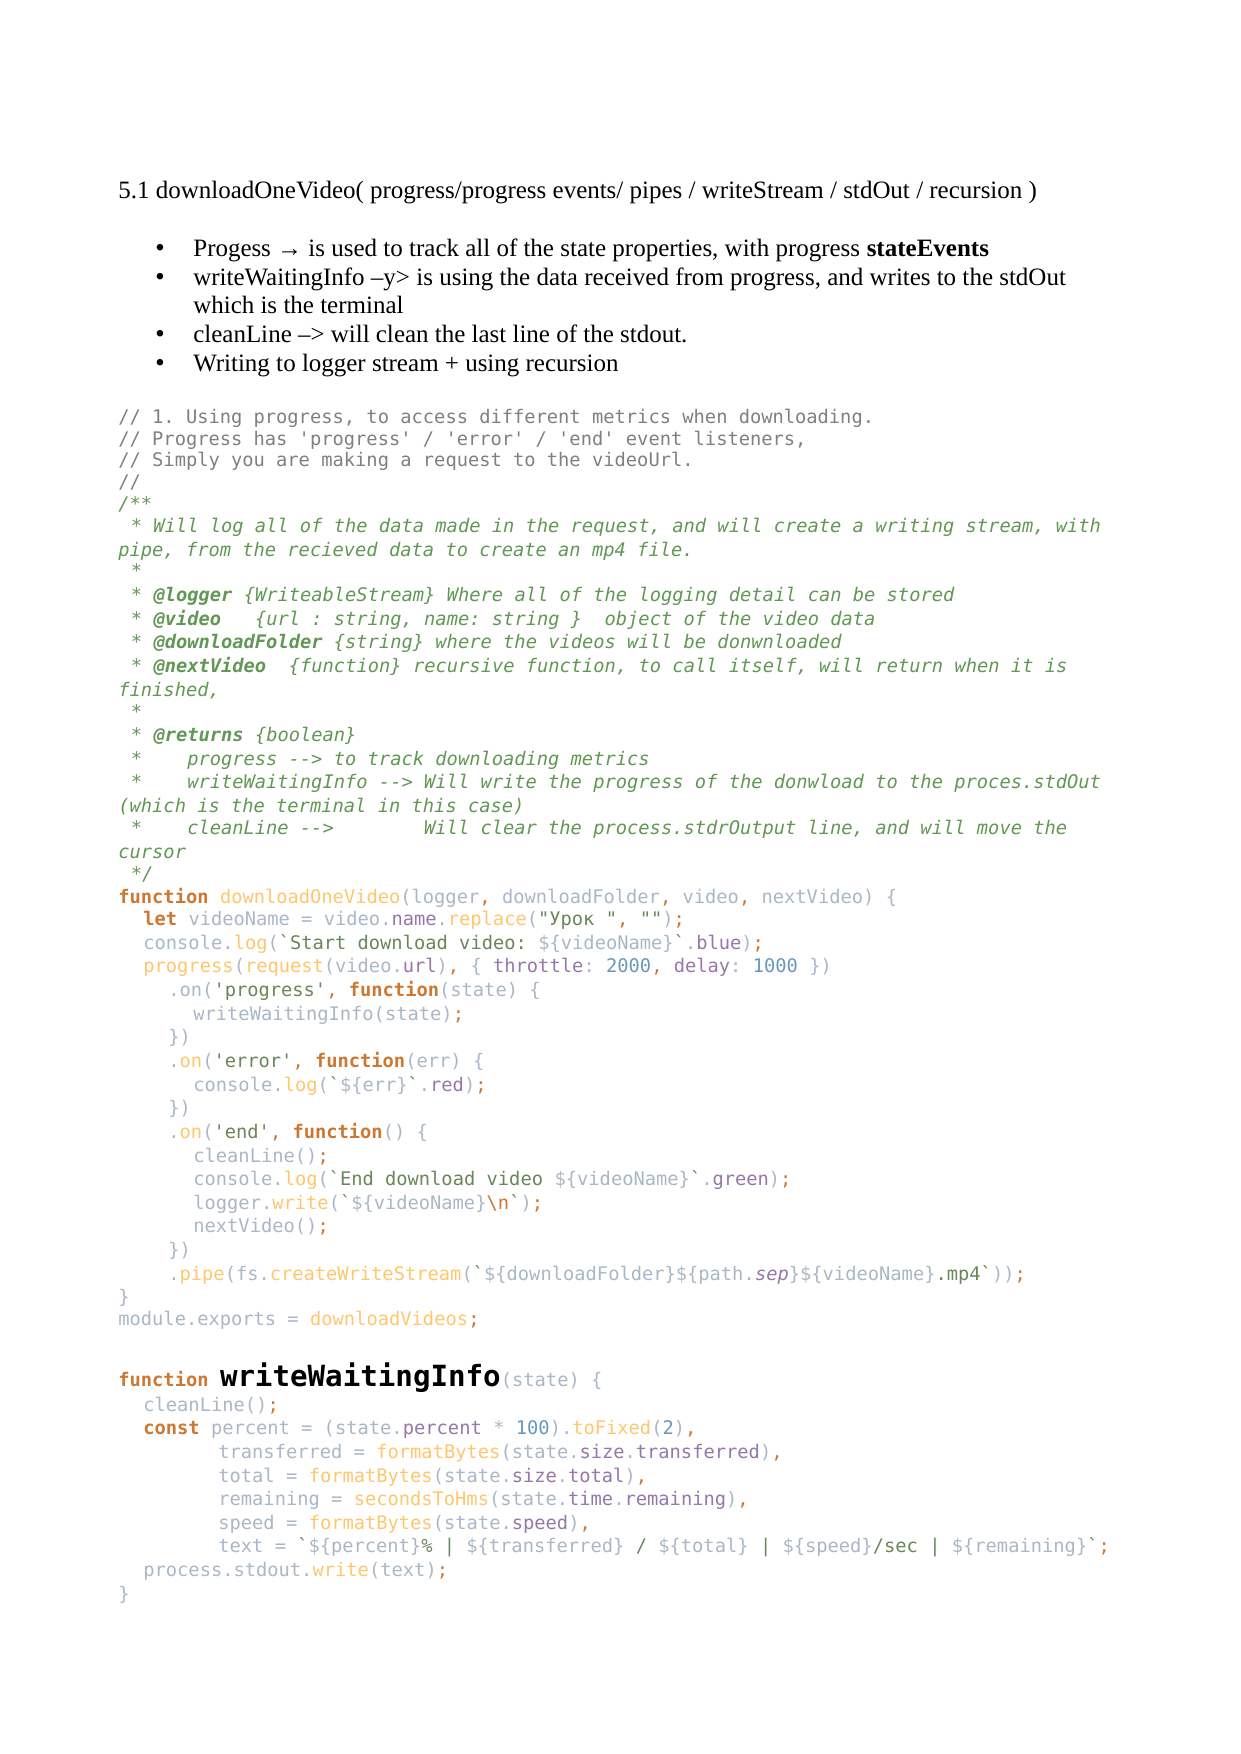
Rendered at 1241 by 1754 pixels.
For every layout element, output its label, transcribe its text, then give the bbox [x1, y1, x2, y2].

text /** [118, 493, 1122, 515]
text * @video {url : string, name: string } object of the video data [118, 608, 1122, 631]
text logger.write(`${videoName}\n`); [118, 1192, 1122, 1216]
text }) [118, 1097, 1122, 1121]
text progress(request(video.url), { throttle: 2000, delay: 1000 }) [118, 955, 1122, 979]
text function downloadOneVideo(logger, downloadFolder, video, nextVideo) { [118, 886, 1122, 908]
text function writeWaitingInfo(state) { [118, 1360, 1122, 1394]
text * @nextVideo {function} recursive function, to call itself, will return when it is finished, [118, 655, 1122, 701]
text text = `${percent}% | ${transferred} / ${total} | ${speed}/sec | ${remaining}`; [118, 1536, 1122, 1559]
text console.log(`End download video ${videoName}`.green); [118, 1168, 1122, 1192]
text speed = formatBytes(state.speed), [118, 1512, 1122, 1536]
text * progress --> to track downloading metrics [118, 748, 1122, 772]
text process.stdout.write(text); [118, 1559, 1122, 1583]
text * @returns {boolean} [118, 724, 1122, 748]
text console.log(`${err}`.red); [118, 1074, 1122, 1097]
text const percent = (state.percent * 100).toFixed(2), [118, 1417, 1122, 1441]
text * [118, 701, 1122, 724]
text // Simply you are making a request to the videoUrl. [118, 449, 1122, 471]
text .on('end', function() { [118, 1121, 1122, 1144]
text } [118, 1286, 1122, 1308]
text writeWaitingInfo(state); [118, 1003, 1122, 1026]
text // [118, 471, 1122, 493]
text .pipe(fs.createWriteStream(`${downloadFolder}${path.sep}${videoName}.mp4`)); [118, 1263, 1122, 1286]
text remaining = secondsToHms(state.time.remaining), [118, 1488, 1122, 1512]
text total = formatBytes(state.size.total), [118, 1464, 1122, 1488]
text module.exports = downloadVideos; [118, 1308, 1122, 1330]
text nextVideo(); [118, 1216, 1122, 1239]
text transferred = formatBytes(state.size.transferred), [118, 1441, 1122, 1464]
text // 1. Using progress, to access different metrics when downloading. [118, 406, 1122, 427]
text cleanLine(); [118, 1394, 1122, 1417]
text let videoName = video.name.replace("Урок ", ""); [118, 908, 1122, 932]
text }) [118, 1026, 1122, 1050]
list cleanLine –> will clean the last line of the stdout. [156, 319, 1122, 348]
text * [118, 561, 1122, 584]
text * @downloadFolder {string} where the videos will be donwnloaded [118, 631, 1122, 655]
text .on('error', function(err) { [118, 1050, 1122, 1074]
text console.log(`Start download video: ${videoName}`.blue); [118, 932, 1122, 955]
list Writing to logger stream + using recursion [156, 348, 1122, 377]
text }) [118, 1239, 1122, 1263]
text * @logger {WriteableStream} Where all of the logging detail can be stored [118, 584, 1122, 608]
list Progess → is used to track all of the state properties, with progress stateEvents [156, 233, 1122, 262]
text * writeWaitingInfo --> Will write the progress of the donwload to the proces.stdOut (which is the terminal in this case) [118, 772, 1122, 817]
text */ [118, 863, 1122, 886]
text .on('progress', function(state) { [118, 979, 1122, 1003]
text // Progress has 'progress' / 'error' / 'end' event listeners, [118, 427, 1122, 449]
list writeWaitingInfo –y> is using the data received from progress, and writes to the stdOut which is the terminal [156, 262, 1122, 319]
text * Will log all of the data made in the request, and will create a writing stream, with pipe, from the recieved data to create an mp4 file. [118, 515, 1122, 561]
text 5.1 downloadOneVideo( progress/progress events/ pipes / writeStream / stdOut / recursion ) [118, 176, 1122, 204]
text } [118, 1583, 1122, 1605]
text * cleanLine --> Will clear the process.stdrOutput line, and will move the cursor [118, 817, 1122, 863]
text cleanLine(); [118, 1144, 1122, 1168]
